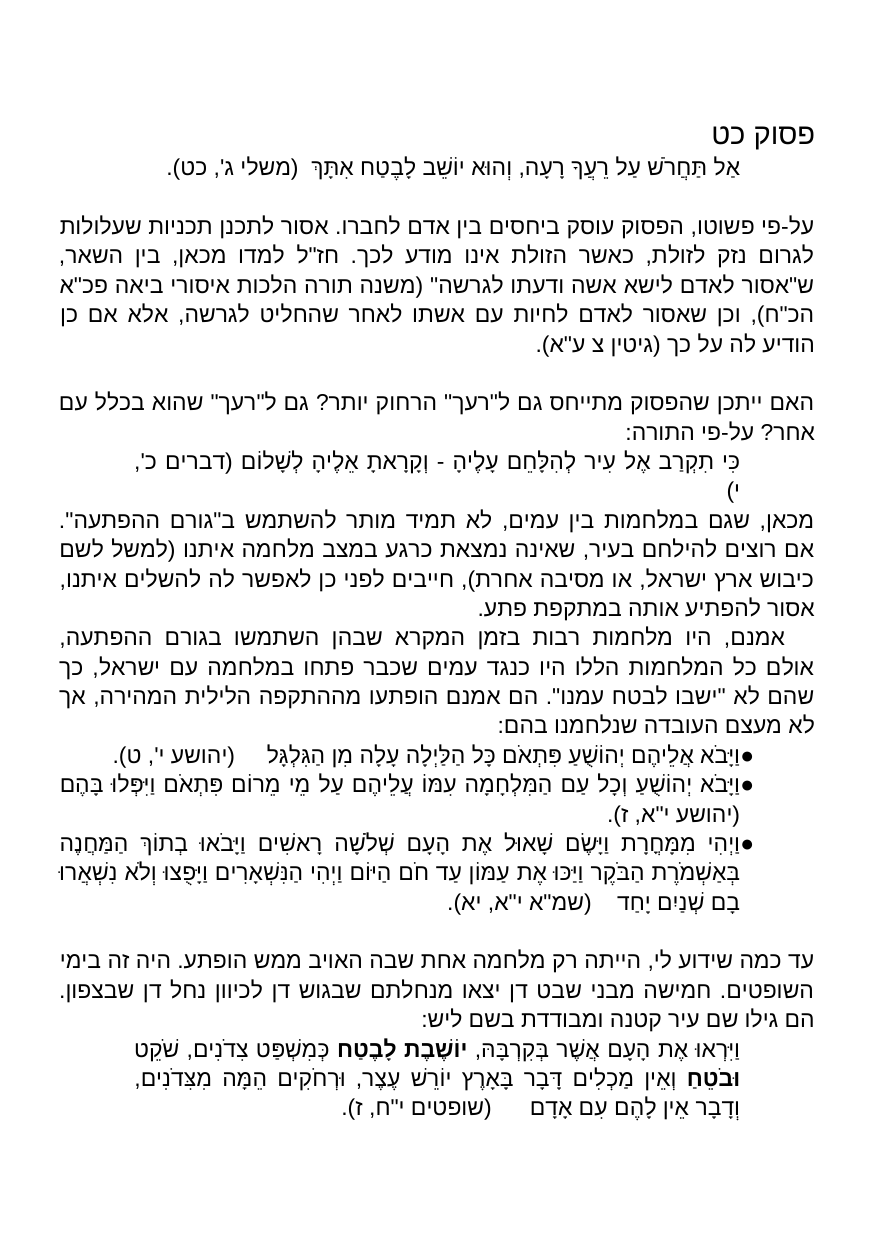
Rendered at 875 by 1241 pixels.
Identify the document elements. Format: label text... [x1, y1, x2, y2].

text פסוק כט [59, 118, 815, 150]
list וַיָּבֹא יְהוֹשֻׁעַ וְכָל עַם הַמִּלְחָמָה עִמּוֹ עֲלֵיהֶם עַל מֵי מֵרוֹם פִּתְאֹם וַיִּפְּלוּ בָּהֶם (יהושע י"א, ז). [59, 772, 778, 827]
text כִּי תִקְרַב אֶל עִיר לְהִלָּחֵם עָלֶיהָ - וְקָרָאתָ אֵלֶיהָ לְשָׁלוֹם (דברים כ', י) [134, 449, 740, 504]
text עד כמה שידוע לי, הייתה רק מלחמה אחת שבה האויב ממש הופתע. היה זה בימי השופטים. חמישה מבני שבט דן יצאו מנחלתם שבגוש דן לכיוון נחל דן שבצפון. הם גילו שם עיר קטנה ומבודדת בשם ליש: [59, 948, 815, 1033]
text מכאן, שגם במלחמות בין עמים, לא תמיד מותר להשתמש ב"גורם ההפתעה". אם רוצים להילחם בעיר, שאינה נמצאת כרגע במצב מלחמה איתנו (למשל לשם כיבוש ארץ ישראל, או מסיבה אחרת), חייבים לפני כן לאפשר לה להשלים איתנו, אסור להפתיע אותה במתקפת פתע. [59, 508, 815, 621]
text על-פי פשוטו, הפסוק עוסק ביחסים בין אדם לחברו. אסור לתכנן תכניות שעלולות לגרום נזק לזולת, כאשר הזולת אינו מודע לכך. חז"ל למדו מכאן, בין השאר, ש"אסור לאדם לישא אשה ודעתו לגרשה" (משנה תורה הלכות איסורי ביאה פכ"א הכ"ח), וכן שאסור לאדם לחיות עם אשתו לאחר שהחליט לגרשה, אלא אם כן הודיע לה על כך (גיטין צ ע"א). [59, 214, 815, 357]
list וַיָּבֹא אֲלֵיהֶם יְהוֹשֻׁעַ פִּתְאֹם כָּל הַלַּיְלָה עָלָה מִן הַגִּלְגָּל (יהושע י', ט). [59, 743, 778, 768]
text האם ייתכן שהפסוק מתייחס גם ל"רעך" הרחוק יותר? גם ל"רעך" שהוא בכלל עם אחר? על-פי התורה: [59, 390, 815, 445]
list וַיְהִי מִמָּחֳרָת וַיָּשֶׂם שָׁאוּל אֶת הָעָם שְׁלֹשָׁה רָאשִׁים וַיָּבֹאוּ בְתוֹךְ הַמַּחֲנֶה בְּאַשְׁמֹרֶת הַבֹּקֶר וַיַּכּוּ אֶת עַמּוֹן עַד חֹם הַיּוֹם וַיְהִי הַנִּשְׁאָרִים וַיָּפֻצוּ וְלֹא נִשְׁאֲרוּ בָם שְׁנַיִם יָחַד (שמ"א י"א, יא). [59, 831, 778, 915]
text וַיִּרְאוּ אֶת הָעָם אֲשֶׁר בְּקִרְבָּהּ, יוֹשֶׁבֶת לָבֶטַח כְּמִשְׁפַּט צִדֹנִים, שֹׁקֵט וּבֹטֵחַ וְאֵין מַכְלִים דָּבָר בָּאָרֶץ יוֹרֵשׁ עֶצֶר, וּרְחֹקִים הֵמָּה מִצִּדֹנִים, וְדָבָר אֵין לָהֶם עִם אָדָם (שופטים י"ח, ז). [134, 1036, 740, 1121]
text אַל תַּחֲרֹשׁ עַל רֵעֲךָ רָעָה, וְהוּא יוֹשֵׁב לָבֶטַח אִתָּךְ (משלי ג', כט). [134, 155, 740, 181]
text אמנם, היו מלחמות רבות בזמן המקרא שבהן השתמשו בגורם ההפתעה, אולם כל המלחמות הללו היו כנגד עמים שכבר פתחו במלחמה עם ישראל, כך שהם לא "ישבו לבטח עמנו". הם אמנם הופתעו מההתקפה הלילית המהירה, אך לא מעצם העובדה שנלחמנו בהם: [59, 625, 815, 739]
